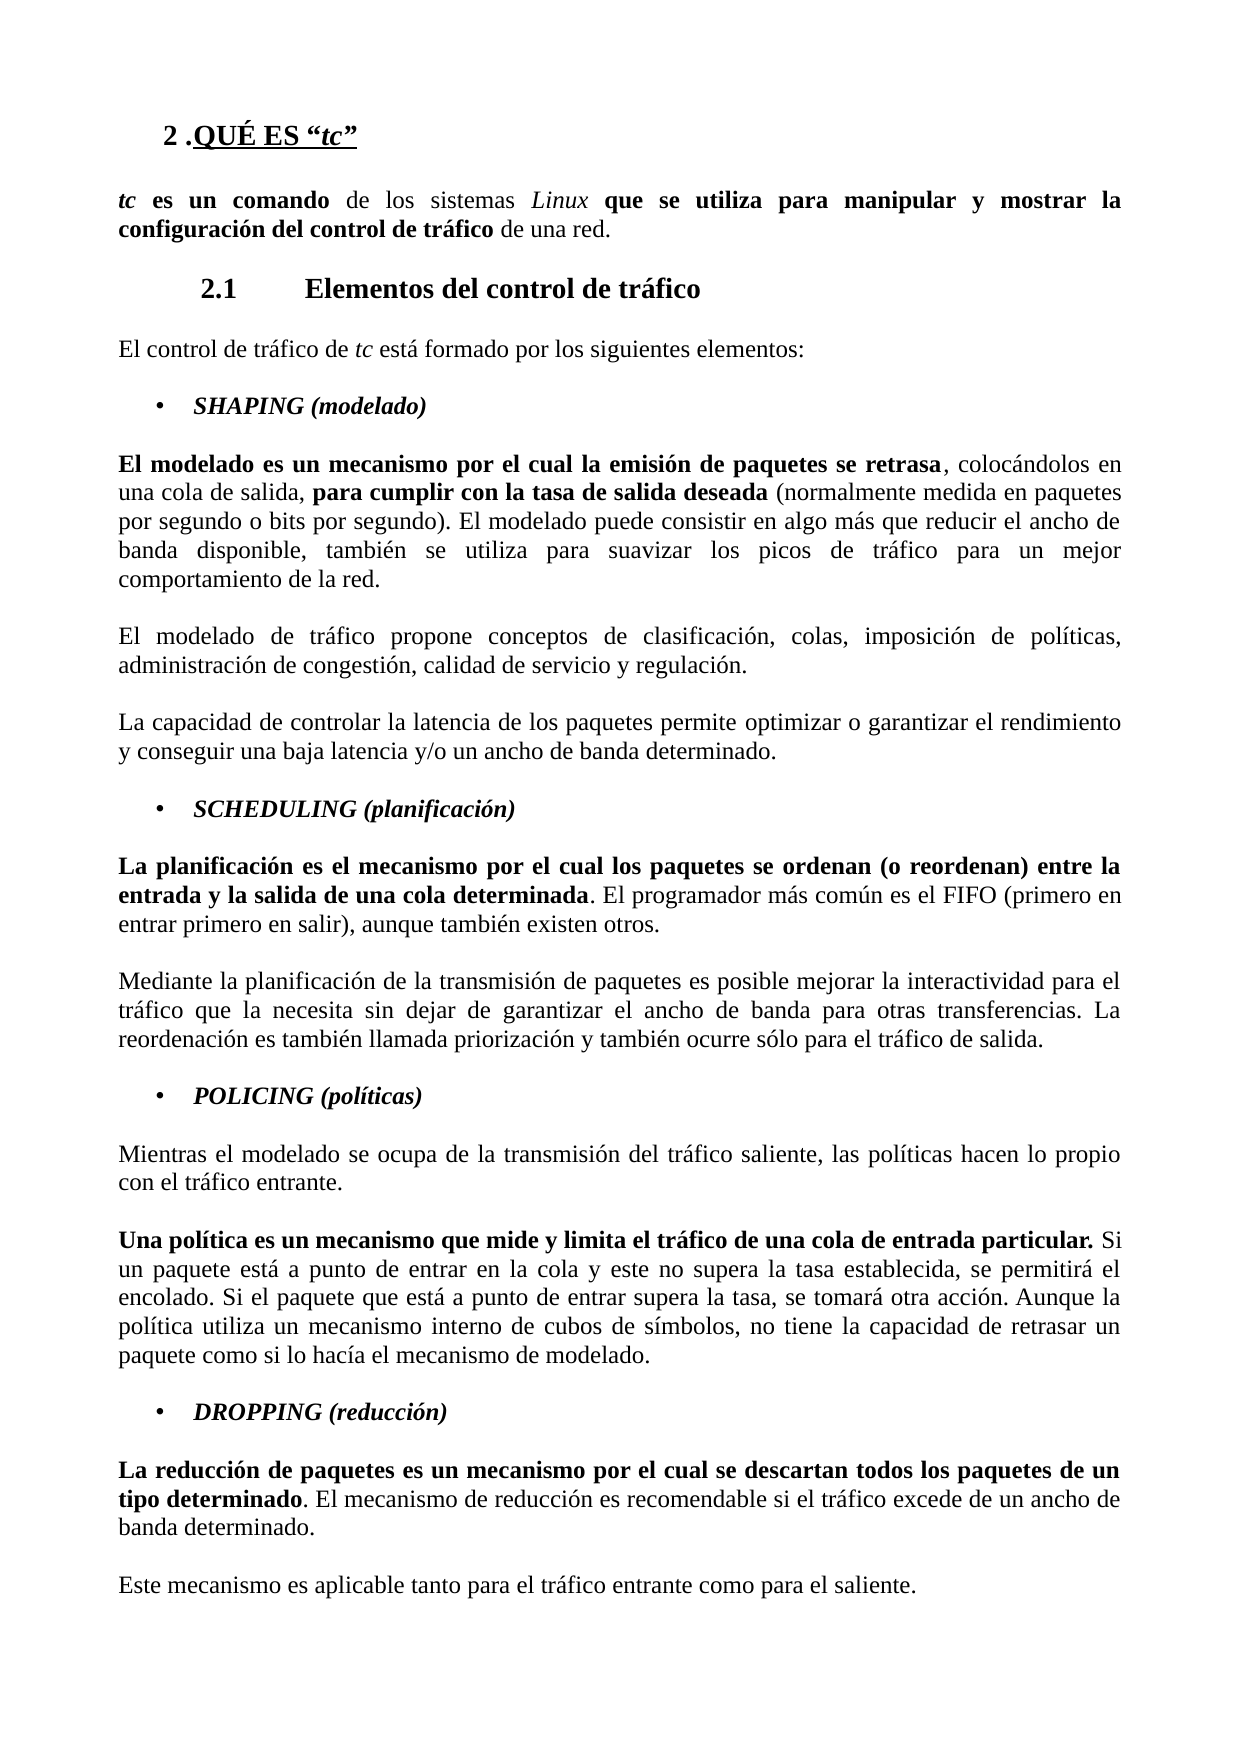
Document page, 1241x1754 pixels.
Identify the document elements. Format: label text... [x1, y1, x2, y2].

list POLICING (políticas) [156, 1081, 1122, 1110]
text El modelado es un mecanismo por el cual la emisión de paquetes se retrasa, colocándolos en una cola de salida, para cumplir con la tasa de salida deseada (normalmente medida en paquetes por segundo o bits por segundo). El modelado puede consistir en algo más que reducir el ancho de banda disponible, también se utiliza para suavizar los picos de tráfico para un mejor comportamiento de la red. [118, 449, 1122, 592]
text Mientras el modelado se ocupa de la transmisión del tráfico saliente, las políticas hacen lo propio con el tráfico entrante. [118, 1139, 1122, 1196]
list QUÉ ES “tc” [156, 118, 1122, 152]
text Mediante la planificación de la transmisión de paquetes es posible mejorar la interactividad para el tráfico que la necesita sin dejar de garantizar el ancho de banda para otras transferencias. La reordenación es también llamada priorización y también ocurre sólo para el tráfico de salida. [118, 966, 1122, 1052]
list DROPPING (reducción) [156, 1397, 1122, 1426]
text Una política es un mecanismo que mide y limita el tráfico de una cola de entrada particular. Si un paquete está a punto de entrar en la cola y este no supera la tasa establecida, se permitirá el encolado. Si el paquete que está a punto de entrar supera la tasa, se tomará otra acción. Aunque la política utiliza un mecanismo interno de cubos de símbolos, no tiene la capacidad de retrasar un paquete como si lo hacía el mecanismo de modelado. [118, 1225, 1122, 1369]
text tc es un comando de los sistemas Linux que se utiliza para manipular y mostrar la configuración del control de tráfico de una red. [118, 185, 1122, 243]
text El control de tráfico de tc está formado por los siguientes elementos: [118, 334, 1122, 362]
text El modelado de tráfico propone conceptos de clasificación, colas, imposición de políticas, administración de congestión, calidad de servicio y regulación. [118, 621, 1122, 679]
list SHAPING (modelado) [156, 391, 1122, 420]
list Elementos del control de tráfico [193, 271, 1122, 305]
text La planificación es el mecanismo por el cual los paquetes se ordenan (o reordenan) entre la entrada y la salida de una cola determinada. El programador más común es el FIFO (primero en entrar primero en salir), aunque también existen otros. [118, 851, 1122, 937]
text La capacidad de controlar la latencia de los paquetes permite optimizar o garantizar el rendimiento y conseguir una baja latencia y/o un ancho de banda determinado. [118, 707, 1122, 765]
text La reducción de paquetes es un mecanismo por el cual se descartan todos los paquetes de un tipo determinado. El mecanismo de reducción es recomendable si el tráfico excede de un ancho de banda determinado. [118, 1455, 1122, 1541]
text Este mecanismo es aplicable tanto para el tráfico entrante como para el saliente. [118, 1570, 1122, 1599]
list SCHEDULING (planificación) [156, 794, 1122, 822]
